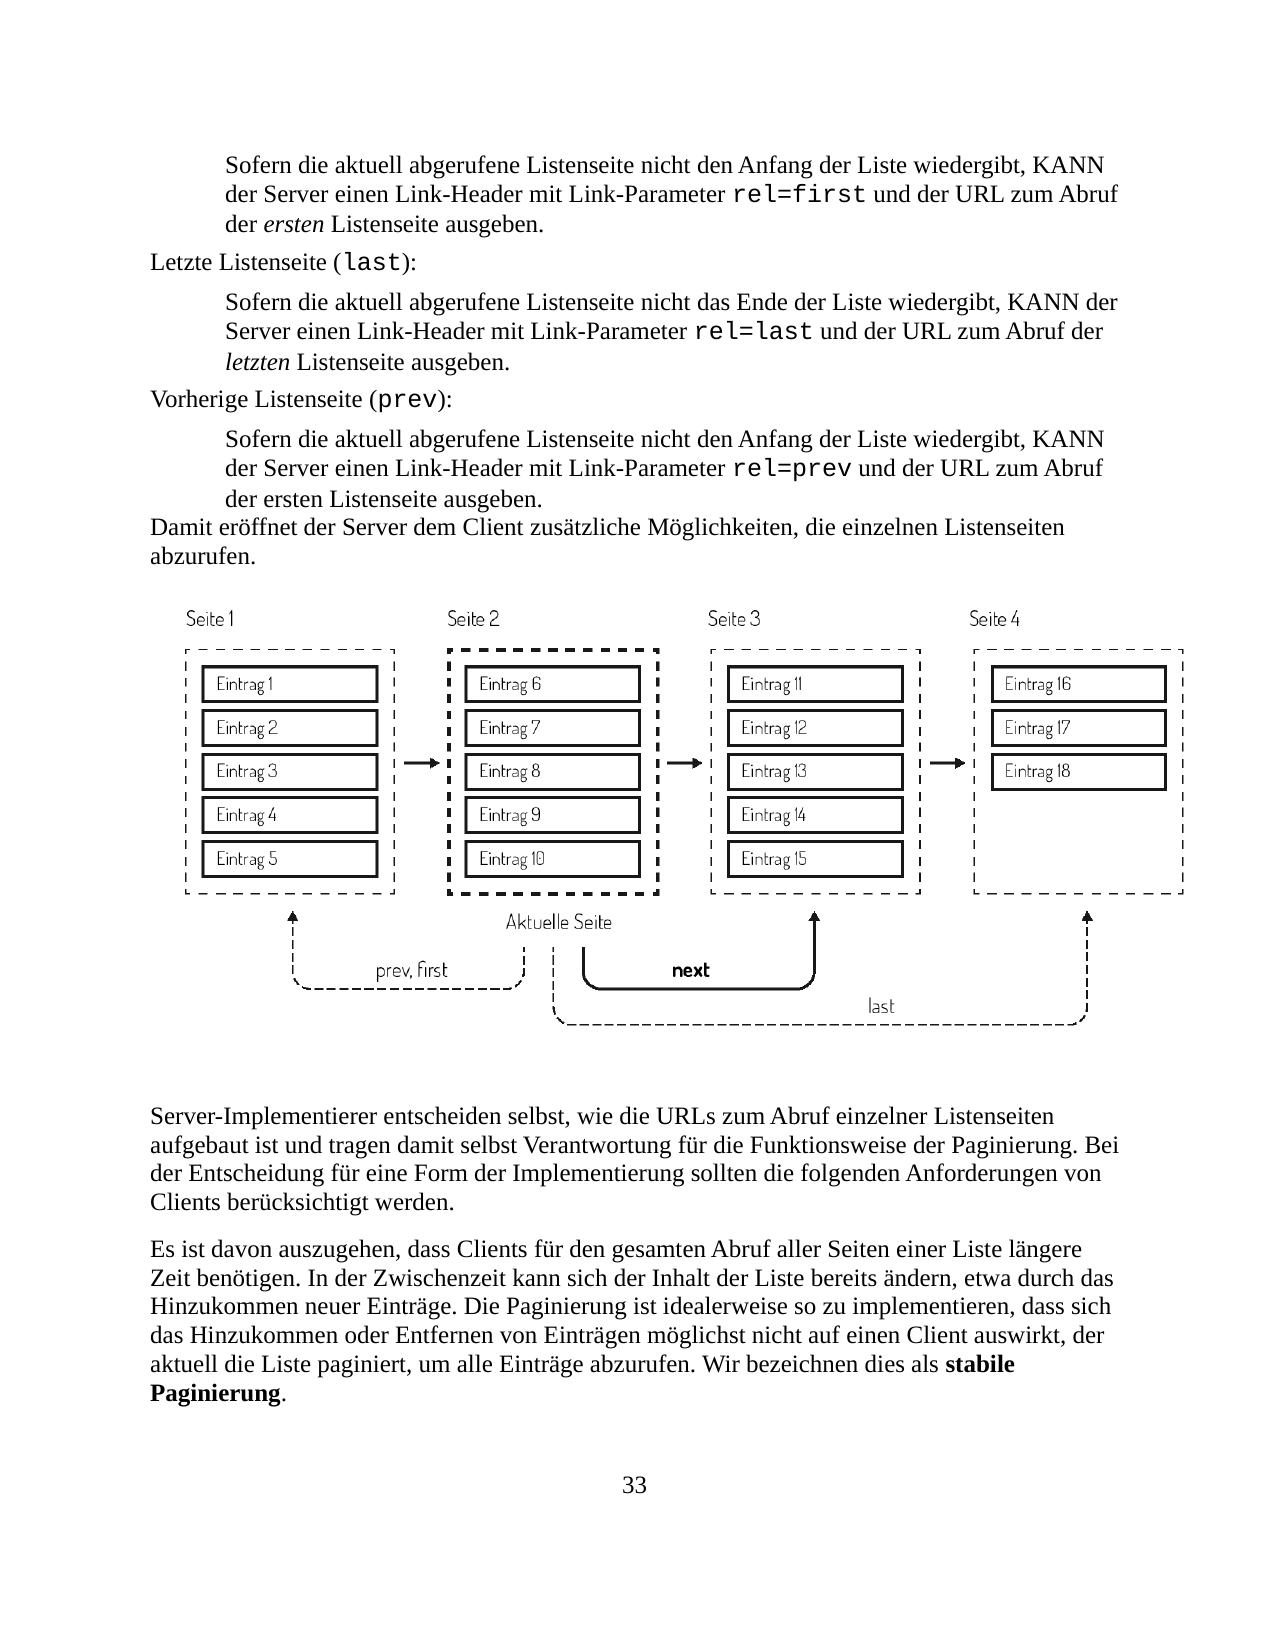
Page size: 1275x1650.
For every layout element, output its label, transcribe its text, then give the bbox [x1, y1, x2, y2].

text Damit eröffnet der Server dem Client zusätzliche Möglichkeiten, die einzelnen Listenseiten abzurufen. [150, 512, 1125, 570]
text Sofern die aktuell abgerufene Listenseite nicht den Anfang der Liste wiedergibt, KANN der Server einen Link-Header mit Link-Parameter rel=first und der URL zum Abruf der ersten Listenseite ausgeben. [225, 150, 1125, 238]
picture [150, 578, 1211, 1084]
text Sofern die aktuell abgerufene Listenseite nicht den Anfang der Liste wiedergibt, KANN der Server einen Link-Header mit Link-Parameter rel=prev und der URL zum Abruf der ersten Listenseite ausgeben. [225, 424, 1125, 512]
text Sofern die aktuell abgerufene Listenseite nicht das Ende der Liste wiedergibt, KANN der Server einen Link-Header mit Link-Parameter rel=last und der URL zum Abruf der letzten Listenseite ausgeben. [225, 287, 1125, 375]
text Es ist davon auszugehen, dass Clients für den gesamten Abruf aller Seiten einer Liste längere Zeit benötigen. In der Zwischenzeit kann sich der Inhalt der Liste bereits ändern, etwa durch das Hinzukommen neuer Einträge. Die Paginierung ist idealerweise so zu implementieren, dass sich das Hinzukommen oder Entfernen von Einträgen möglichst nicht auf einen Client auswirkt, der aktuell die Liste paginiert, um alle Einträge abzurufen. Wir bezeichnen dies als stabile Paginierung. [150, 1234, 1125, 1406]
text Vorherige Listenseite (prev): [150, 384, 1125, 415]
text Letzte Listenseite (last): [150, 247, 1125, 278]
text Server-Implementierer entscheiden selbst, wie die URLs zum Abruf einzelner Listenseiten aufgebaut ist und tragen damit selbst Verantwortung für die Funktionsweise der Paginierung. Bei der Entscheidung für eine Form der Implementierung sollten die folgenden Anforderungen von Clients berücksichtigt werden. [150, 1101, 1125, 1216]
